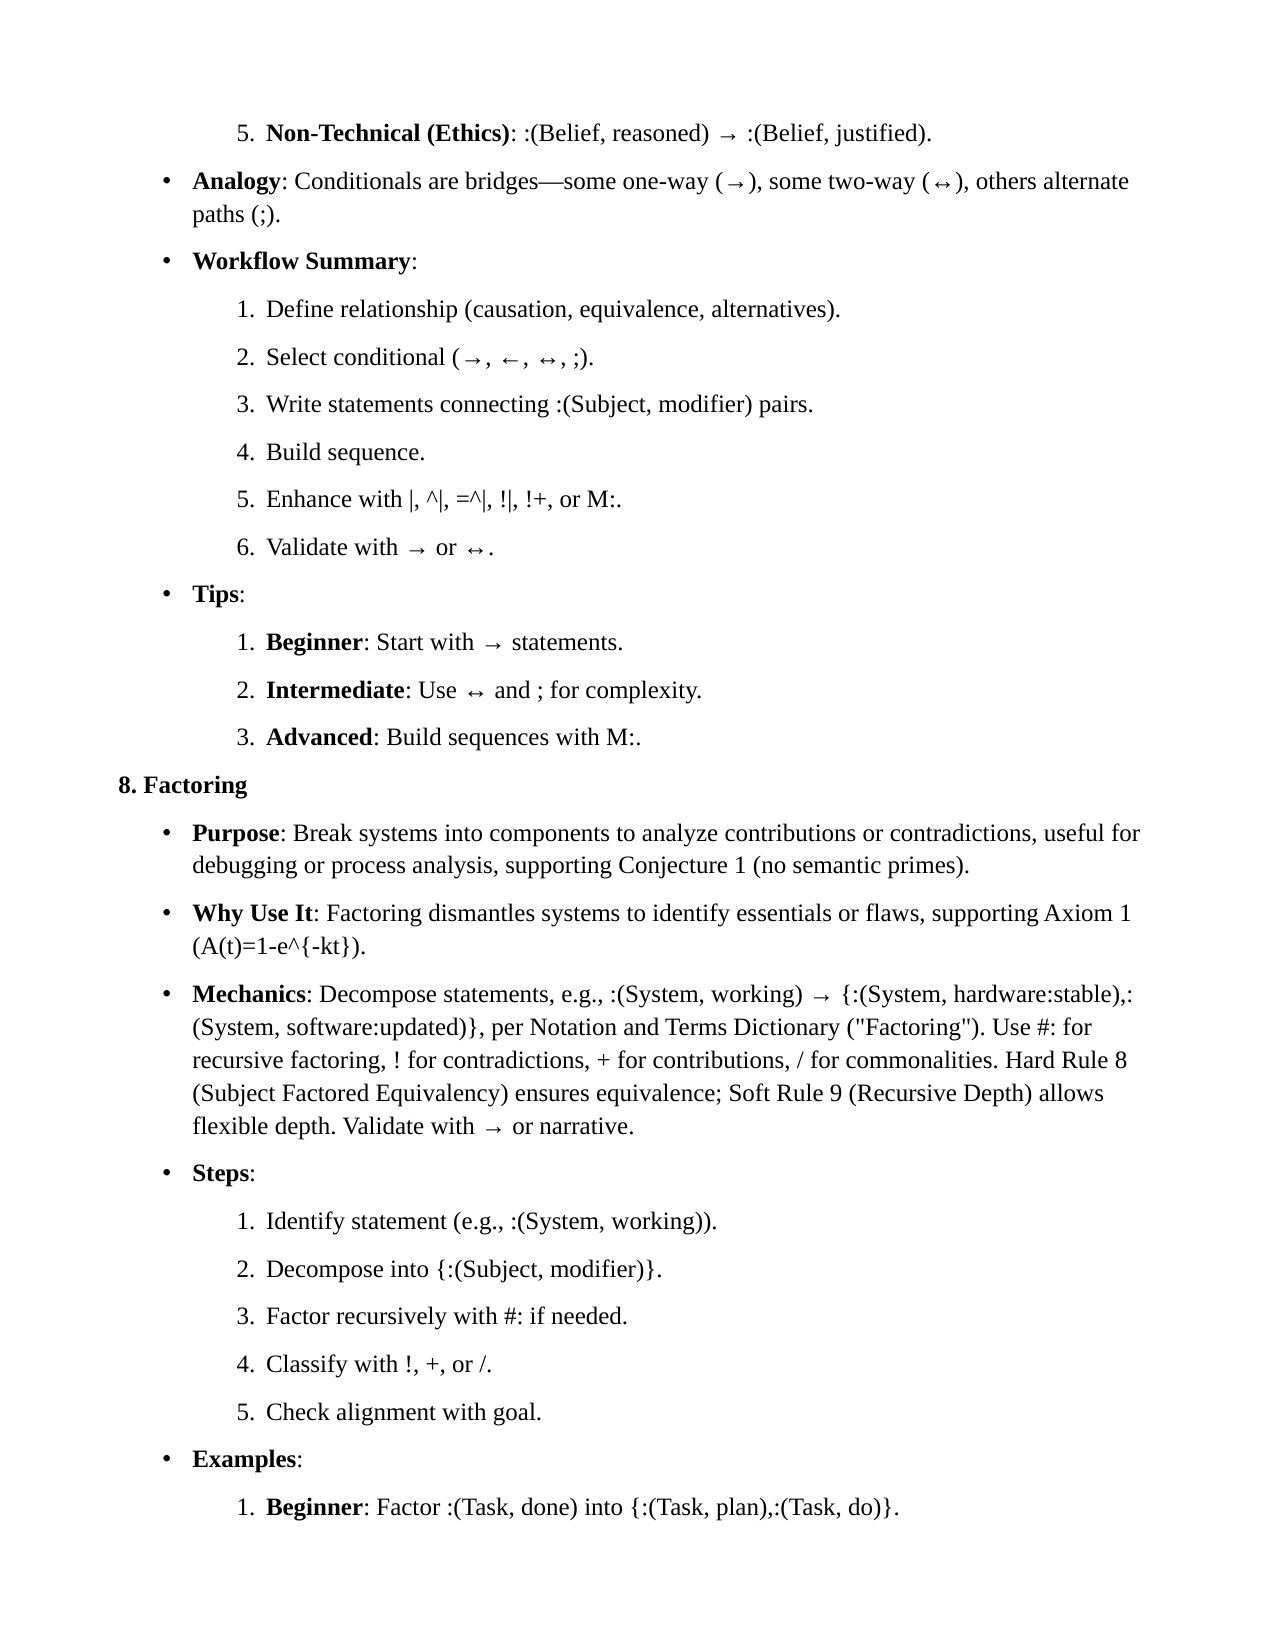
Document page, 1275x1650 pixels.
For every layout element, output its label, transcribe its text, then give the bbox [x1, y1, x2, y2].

list Purpose: Break systems into components to analyze contributions or contradictions, useful for debugging or process analysis, supporting Conjecture 1 (no semantic primes). [162, 818, 1157, 879]
list Beginner: Factor :(Task, done) into {:(Task, plan),:(Task, do)}. [236, 1492, 1157, 1521]
list Analogy: Conditionals are bridges—some one-way (→), some two-way (↔), others alternate paths (;). [162, 166, 1157, 227]
list Classify with !, +, or /. [236, 1349, 1157, 1378]
list Intermediate: Use ↔ and ; for complexity. [236, 675, 1157, 703]
list Write statements connecting :(Subject, modifier) pairs. [236, 389, 1157, 418]
list Build sequence. [236, 437, 1157, 466]
list Examples: [162, 1444, 1157, 1473]
list Beginner: Start with → statements. [236, 627, 1157, 656]
list Decompose into {:(Subject, modifier)}. [236, 1254, 1157, 1282]
list Select conditional (→, ←, ↔, ;). [236, 342, 1157, 370]
list Non-Technical (Ethics): :(Belief, reasoned) → :(Belief, justified). [236, 118, 1157, 147]
list Tips: [162, 579, 1157, 608]
list Steps: [162, 1158, 1157, 1187]
list Enhance with |, ^|, =^|, !|, !+, or M:. [236, 484, 1157, 513]
list Factor recursively with #: if needed. [236, 1301, 1157, 1330]
list Why Use It: Factoring dismantles systems to identify essentials or flaws, supporting Axiom 1 (A(t)=1-e^{-kt}). [162, 898, 1157, 960]
list Identify statement (e.g., :(System, working)). [236, 1206, 1157, 1235]
list Define relationship (causation, equivalence, alternatives). [236, 294, 1157, 323]
list Validate with → or ↔. [236, 532, 1157, 561]
list Workflow Summary: [162, 246, 1157, 275]
list Check alignment with goal. [236, 1397, 1157, 1425]
list Mechanics: Decompose statements, e.g., :(System, working) → {:(System, hardware:stable),:(System, software:updated)}, per Notation and Terms Dictionary ("Factoring"). Use #: for recursive factoring, ! for contradictions, + for contributions, / for commonalities. Hard Rule 8 (Subject Factored Equivalency) ensures equivalence; Soft Rule 9 (Recursive Depth) allows flexible depth. Validate with → or narrative. [162, 979, 1157, 1140]
list Advanced: Build sequences with M:. [236, 722, 1157, 751]
text 8. Factoring [118, 770, 1157, 799]
